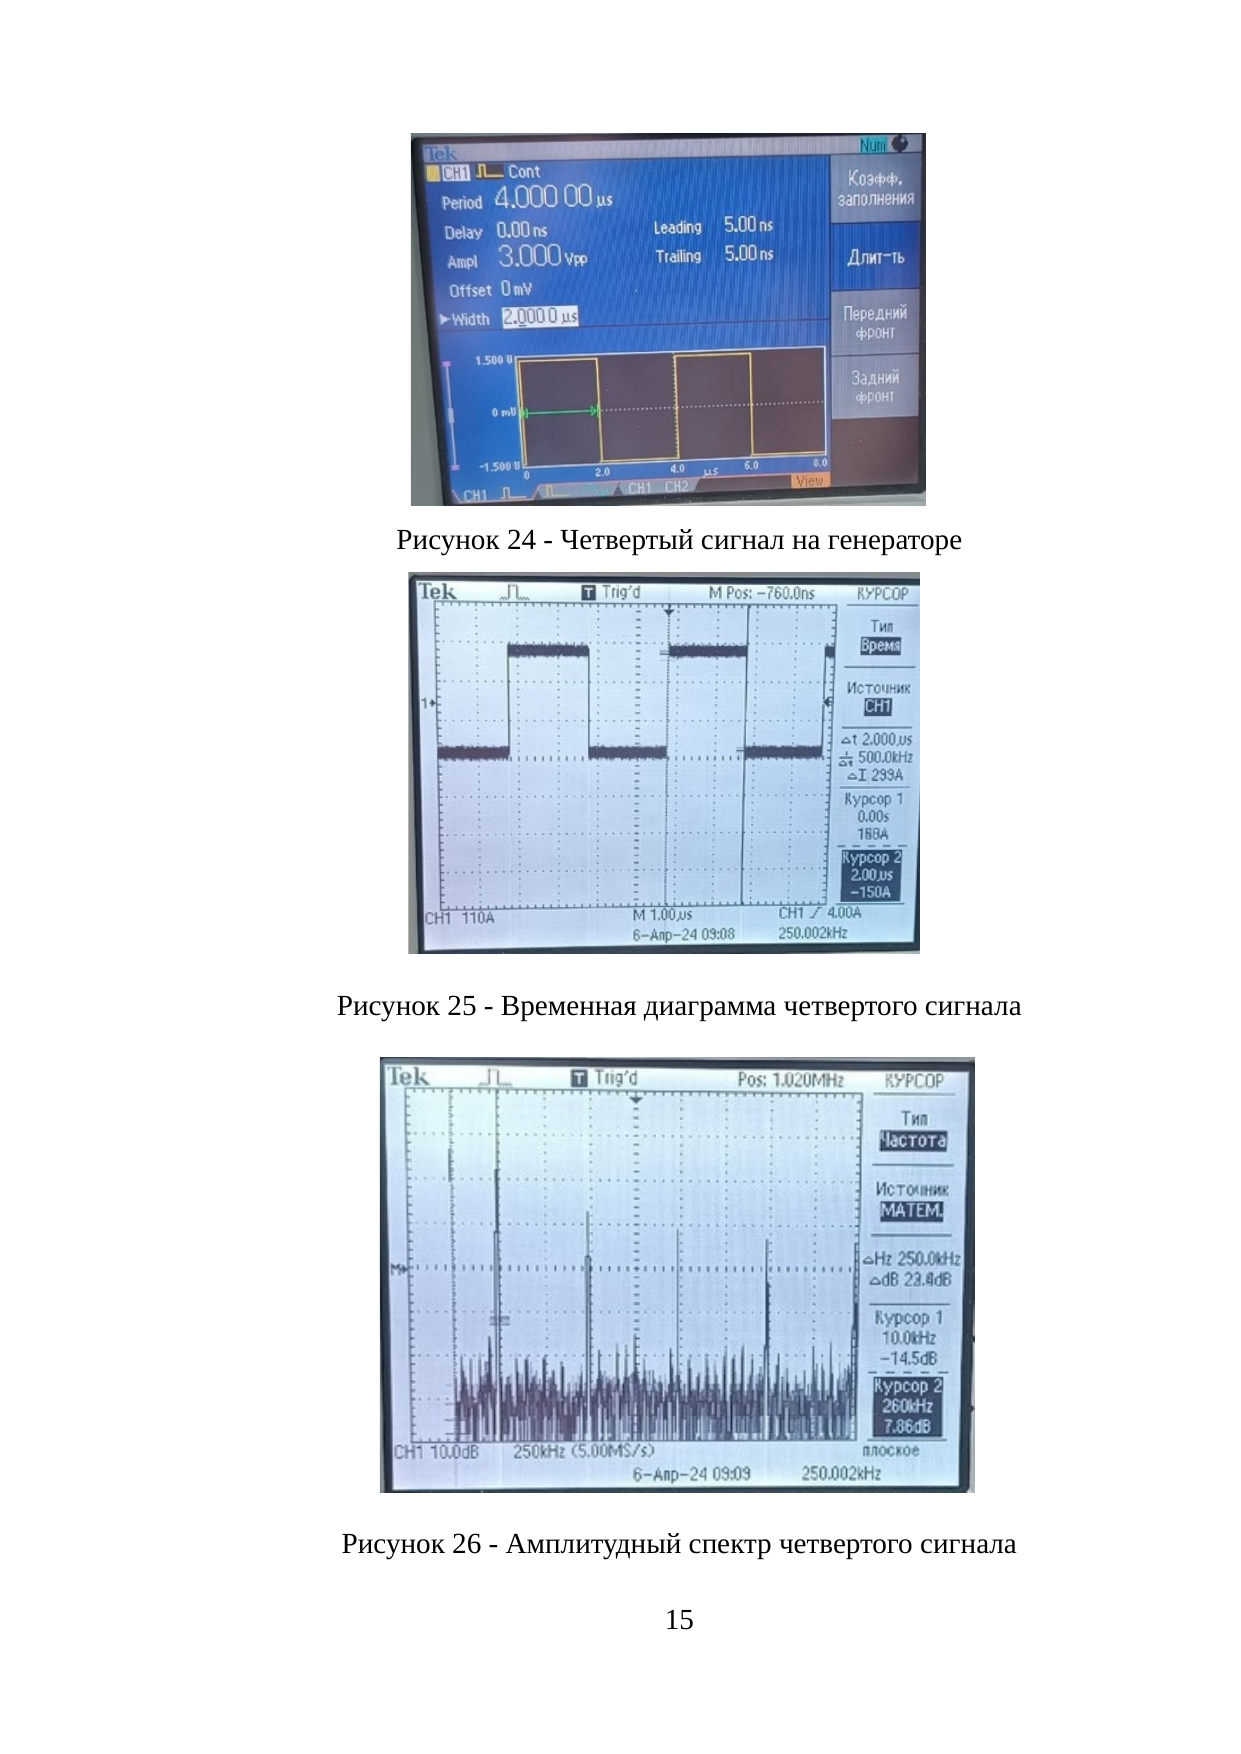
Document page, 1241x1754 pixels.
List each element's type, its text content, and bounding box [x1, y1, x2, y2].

picture [379, 1057, 975, 1493]
picture [410, 133, 926, 506]
picture [408, 572, 920, 954]
text Рисунок 26 - Амплитудный спектр четвертого сигнала [177, 1038, 1181, 1559]
text Рисунок 25 - Временная диаграмма четвертого сигнала [177, 572, 1181, 1021]
text Рисунок 24 - Четвертый сигнал на генераторе [177, 118, 1181, 556]
